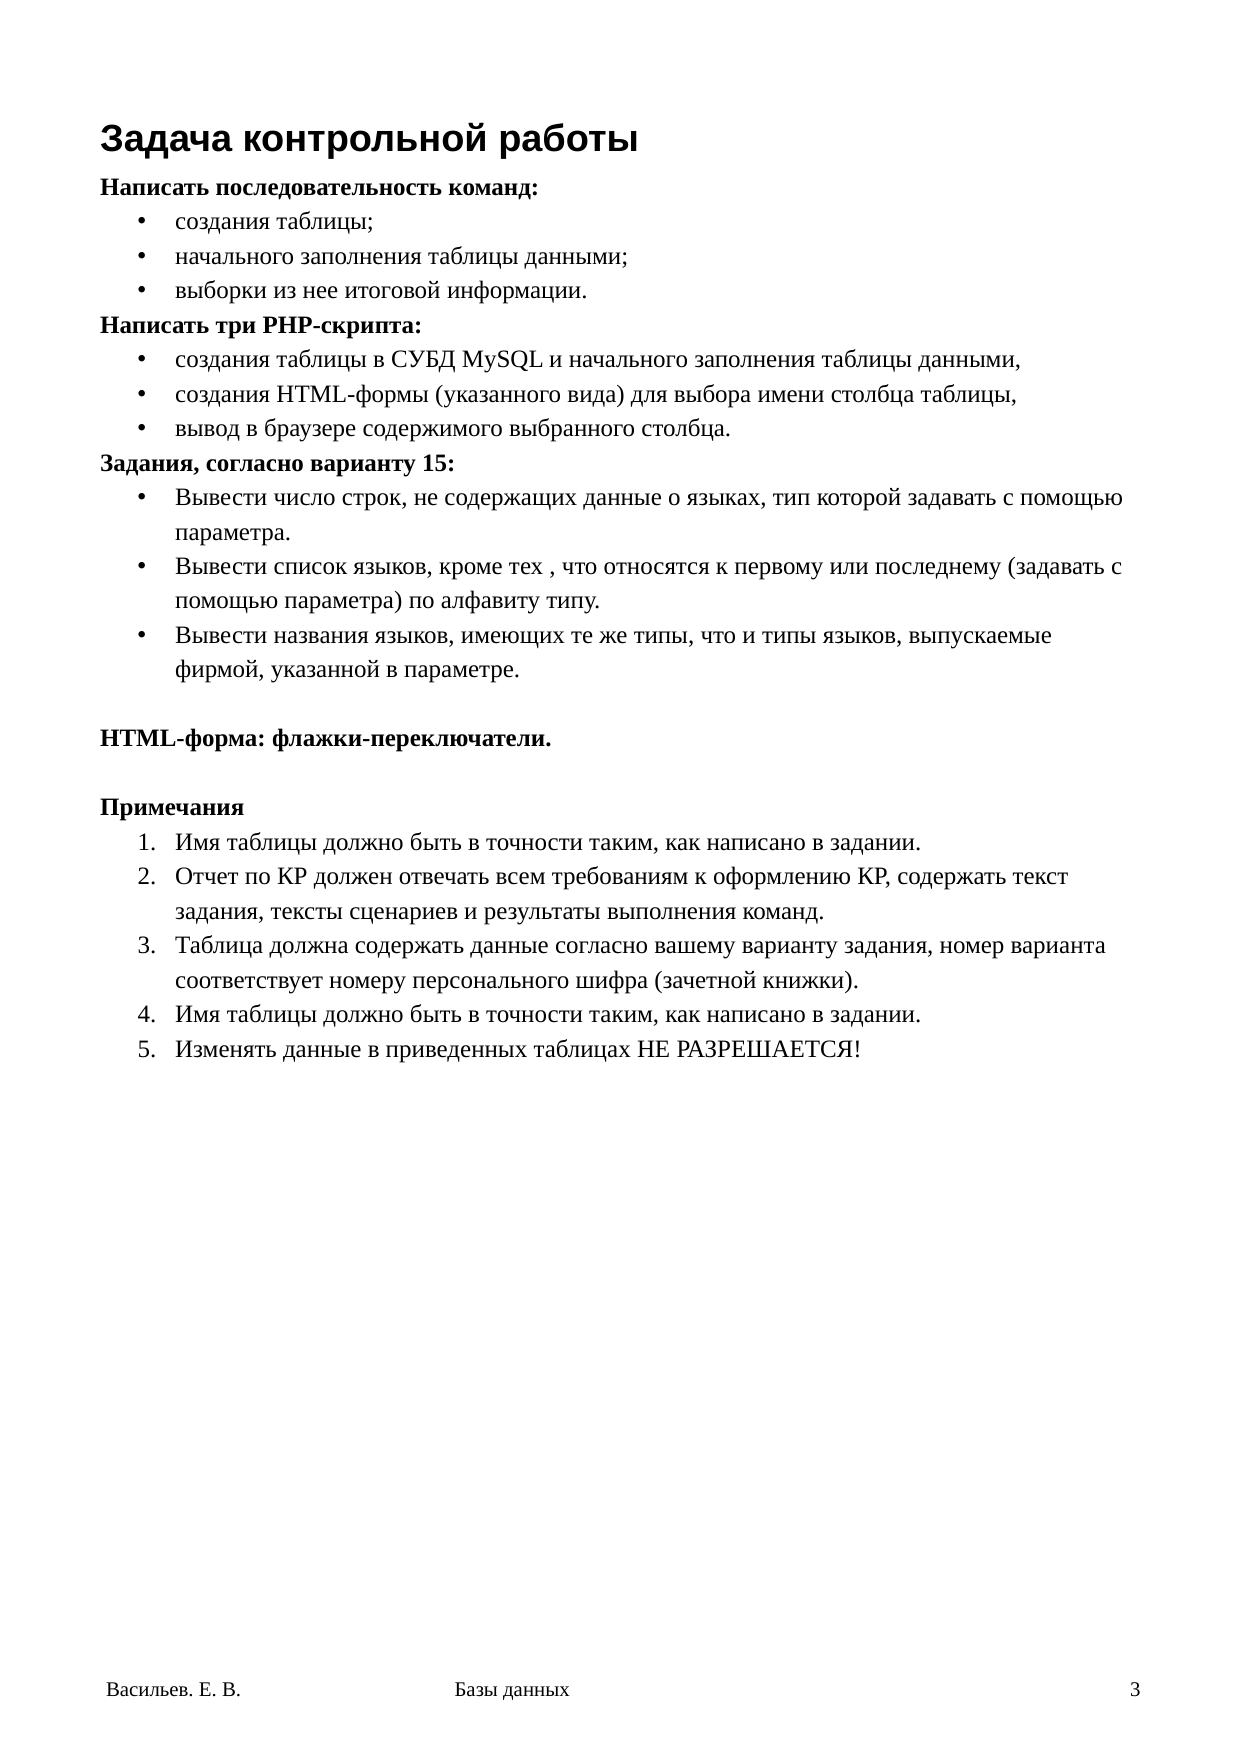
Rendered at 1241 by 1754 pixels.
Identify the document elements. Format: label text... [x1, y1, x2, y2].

text Написать три РНР-скрипта: [100, 310, 1146, 338]
list Вывести список языков, кроме тех , что относятся к первому или последнему (задавать с помощью параметра) по алфавиту типу. [137, 551, 1146, 614]
list Имя таблицы должно быть в точности таким, как написано в задании. [137, 827, 1146, 856]
subtitle Задача контрольной работы [100, 116, 1146, 159]
list Таблица должна содержать данные согласно вашему варианту задания, номер варианта соответствует номеру персонального шифра (зачетной книжки). [137, 930, 1146, 993]
list Имя таблицы должно быть в точности таким, как написано в задании. [137, 999, 1146, 1028]
list создания таблицы; [137, 206, 1146, 235]
list Отчет по КР должен отвечать всем требованиям к оформлению КР, содержать текст задания, тексты сценариев и результаты выполнения команд. [137, 861, 1146, 924]
list вывод в браузере содержимого выбранного столбца. [137, 413, 1146, 442]
list Вывести названия языков, имеющих те же типы, что и типы языков, выпускаемые фирмой, указанной в параметре. [137, 620, 1146, 683]
text HTML-форма: флажки-переключатели. [100, 723, 1146, 752]
text Задания, согласно варианту 15: [100, 448, 1146, 476]
text Примечания [100, 792, 1146, 821]
list создания HTML-формы (указанного вида) для выбора имени столбца таблицы, [137, 379, 1146, 407]
list создания таблицы в СУБД MySQL и начального заполнения таблицы данными, [137, 344, 1146, 373]
list Изменять данные в приведенных таблицах НЕ РАЗРЕШАЕТСЯ! [137, 1034, 1146, 1062]
list Вывести число строк, не содержащих данные о языках, тип которой задавать с помощью параметра. [137, 482, 1146, 545]
text Написать последовательность команд: [100, 172, 1146, 201]
list выборки из нее итоговой информации. [137, 275, 1146, 304]
list начального заполнения таблицы данными; [137, 241, 1146, 269]
